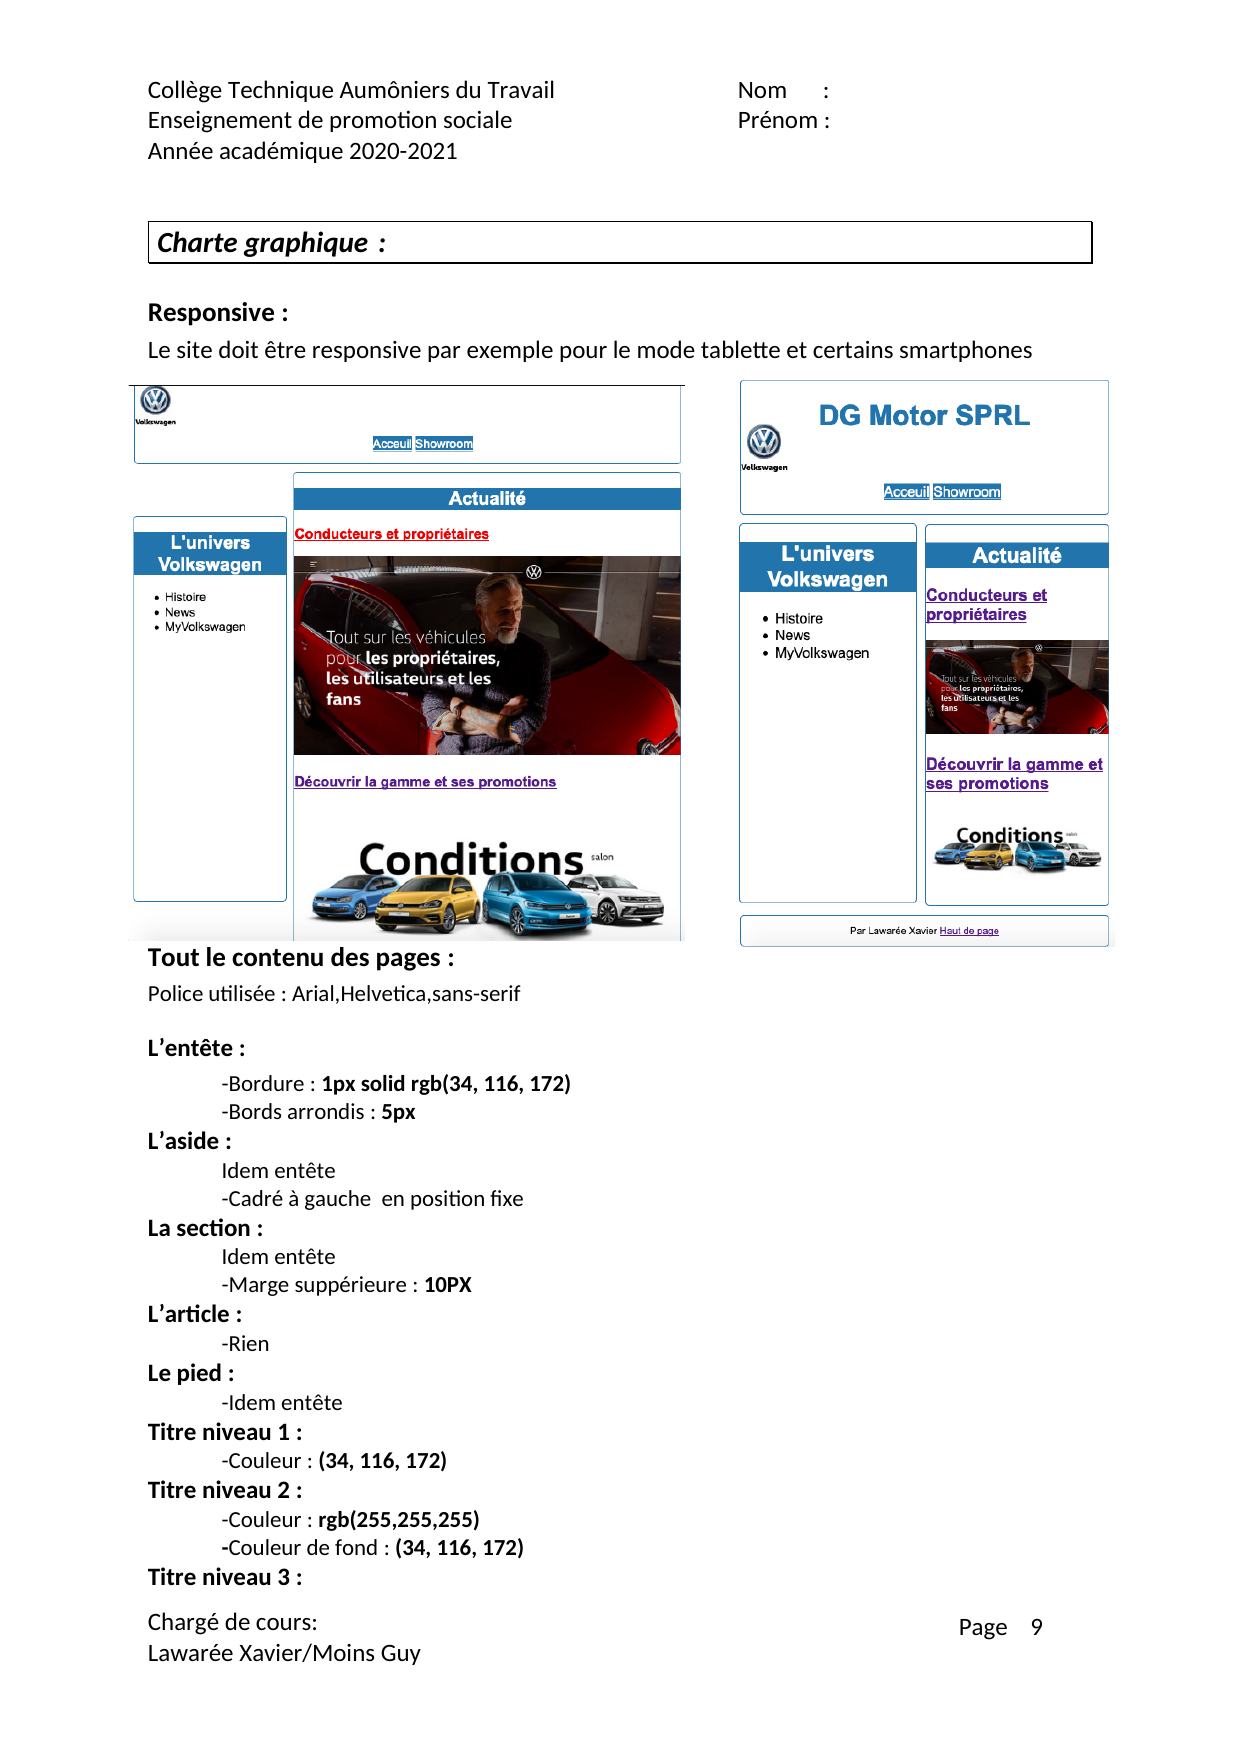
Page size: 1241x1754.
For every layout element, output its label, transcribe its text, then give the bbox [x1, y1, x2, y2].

text Le pied : [148, 1357, 1093, 1388]
text -Bordure : 1px solid rgb(34, 116, 172) [221, 1069, 1093, 1097]
text -Bords arrondis : 5px [221, 1097, 1093, 1125]
text -Cadré à gauche en position fixe [148, 1184, 1093, 1212]
text -Marge suppérieure : 10PX [148, 1271, 1093, 1298]
text Titre niveau 3 : [148, 1561, 1093, 1591]
text L’article : [148, 1298, 1093, 1329]
text Titre niveau 1 : [148, 1416, 1093, 1446]
text -Idem entête [148, 1388, 1093, 1416]
text Titre niveau 2 : [148, 1474, 1093, 1505]
subtitle Responsive : [148, 295, 1093, 328]
text -Couleur de fond : (34, 116, 172) [148, 1533, 1093, 1561]
text Le site doit être responsive par exemple pour le mode tablette et certains smartphones [148, 334, 1093, 365]
text L’aside : [148, 1125, 1093, 1156]
subtitle L’entête : [148, 1033, 1093, 1063]
subtitle Charte graphique : [149, 222, 1091, 262]
text La section : [148, 1212, 1093, 1242]
text -Couleur : rgb(255,255,255) [148, 1505, 1093, 1533]
picture [735, 373, 1116, 947]
text -Couleur : (34, 116, 172) [148, 1446, 1093, 1474]
text Police utilisée : Arial,Helvetica,sans-serif [148, 979, 1093, 1008]
text Idem entête [148, 1156, 1093, 1184]
text Idem entête [148, 1242, 1093, 1271]
subtitle Tout le contenu des pages : [148, 390, 1093, 973]
text -Rien [148, 1329, 1093, 1357]
picture [128, 385, 685, 941]
